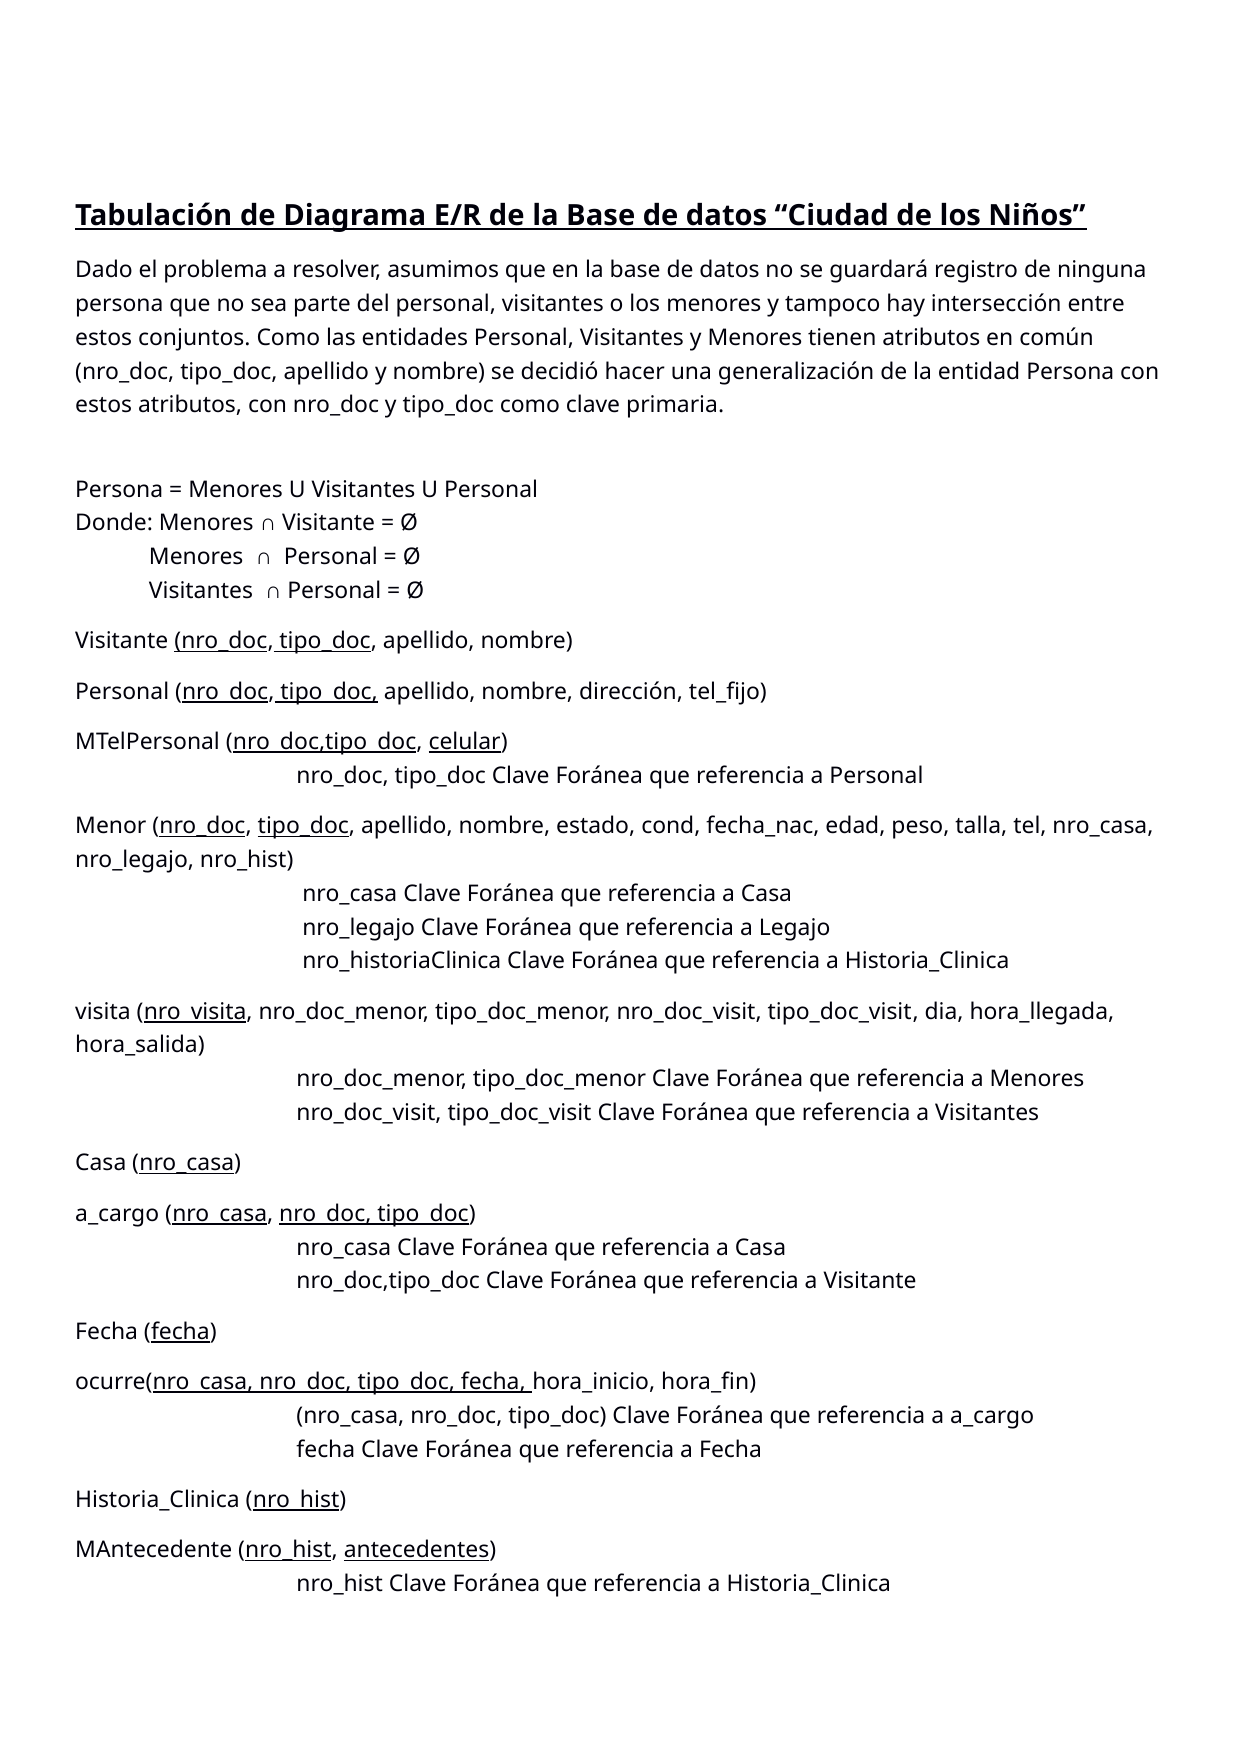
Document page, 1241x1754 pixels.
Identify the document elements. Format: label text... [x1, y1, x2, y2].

text Menor (nro_doc, tipo_doc, apellido, nombre, estado, cond, fecha_nac, edad, peso, talla, tel, nro_casa, nro_legajo, nro_hist) nro_casa Clave Foránea que referencia a Casa nro_legajo Clave Foránea que referencia a Legajo nro_historiaClinica Clave Foránea que referencia a Historia_Clinica [75, 809, 1165, 976]
text Fecha (fecha) [75, 1315, 1165, 1346]
text ocurre(nro_casa, nro_doc, tipo_doc, fecha, hora_inicio, hora_fin) (nro_casa, nro_doc, tipo_doc) Clave Foránea que referencia a a_cargo fecha Clave Foránea que referencia a Fecha [75, 1365, 1165, 1464]
text visita (nro_visita, nro_doc_menor, tipo_doc_menor, nro_doc_visit, tipo_doc_visit, dia, hora_llegada, hora_salida) nro_doc_menor, tipo_doc_menor Clave Foránea que referencia a Menores nro_doc_visit, tipo_doc_visit Clave Foránea que referencia a Visitantes [75, 995, 1165, 1127]
text MAntecedente (nro_hist, antecedentes) nro_hist Clave Foránea que referencia a Historia_Clinica [75, 1533, 1165, 1598]
text Persona = Menores U Visitantes U Personal Donde: Menores ∩ Visitante = Ø Menores ∩ Personal = Ø Visitantes ∩ Personal = Ø [75, 473, 1165, 605]
text Dado el problema a resolver, asumimos que en la base de datos no se guardará registro de ninguna persona que no sea parte del personal, visitantes o los menores y tampoco hay intersección entre estos conjuntos. Como las entidades Personal, Visitantes y Menores tienen atributos en común (nro_doc, tipo_doc, apellido y nombre) se decidió hacer una generalización de la entidad Persona con estos atributos, con nro_doc y tipo_doc como clave primaria. [75, 253, 1165, 453]
text MTelPersonal (nro_doc,tipo_doc, celular) nro_doc, tipo_doc Clave Foránea que referencia a Personal [75, 725, 1165, 790]
text Historia_Clinica (nro_hist) [75, 1483, 1165, 1514]
text Visitante (nro_doc, tipo_doc, apellido, nombre) [75, 624, 1165, 656]
text Personal (nro_doc, tipo_doc, apellido, nombre, dirección, tel_fijo) [75, 675, 1165, 706]
text a_cargo (nro_casa, nro_doc, tipo_doc) nro_casa Clave Foránea que referencia a Casa nro_doc,tipo_doc Clave Foránea que referencia a Visitante [75, 1197, 1165, 1296]
text Casa (nro_casa) [75, 1146, 1165, 1178]
text Tabulación de Diagrama E/R de la Base de datos “Ciudad de los Niños” [75, 194, 1165, 234]
